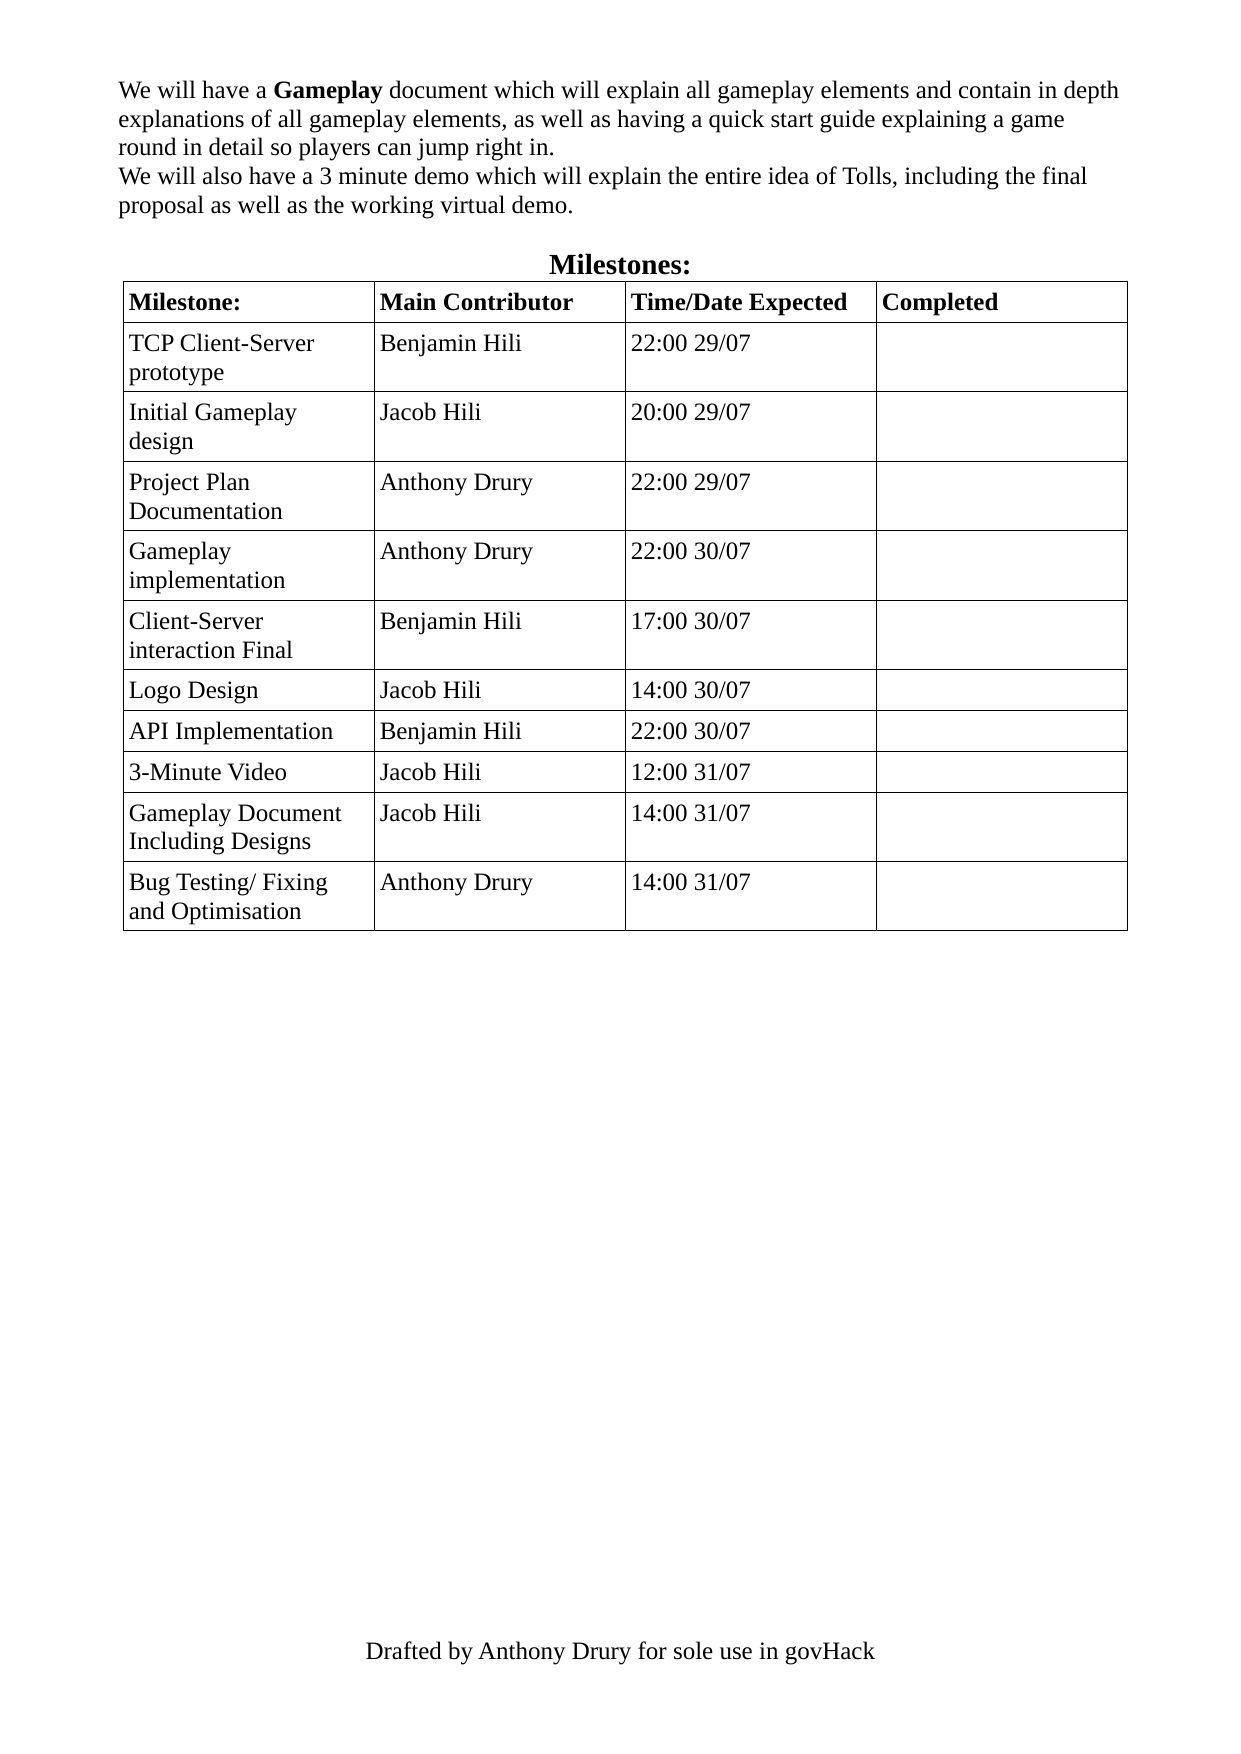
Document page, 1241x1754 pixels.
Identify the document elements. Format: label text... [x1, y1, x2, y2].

table_cell 22:00 30/07 [626, 711, 876, 751]
table_cell Jacob Hili [375, 670, 625, 710]
text We will also have a 3 minute demo which will explain the entire idea of Tolls, including the final proposal as well as the working virtual demo. [118, 161, 1122, 219]
table_cell Anthony Drury [375, 862, 625, 930]
table_cell API Implementation [124, 711, 374, 751]
table_cell [877, 670, 1127, 710]
table_header Time/Date Expected [626, 282, 876, 322]
table_cell 14:00 30/07 [626, 670, 876, 710]
table_cell 14:00 31/07 [626, 793, 876, 861]
table_cell [877, 462, 1127, 530]
table_cell 3-Minute Video [124, 752, 374, 791]
table_cell [877, 392, 1127, 461]
table_cell [877, 752, 1127, 791]
table_cell Client-Server interaction Final [124, 601, 374, 669]
table_cell [877, 601, 1127, 669]
text Milestones: [118, 247, 1122, 281]
table_cell Benjamin Hili [375, 711, 625, 751]
table_cell 12:00 31/07 [626, 752, 876, 791]
table_cell 14:00 31/07 [626, 862, 876, 930]
table_cell [877, 793, 1127, 861]
table_cell Project Plan Documentation [124, 462, 374, 530]
table_cell Benjamin Hili [375, 323, 625, 391]
table_cell 22:00 30/07 [626, 531, 876, 600]
table_header Completed [877, 282, 1127, 322]
table_header Main Contributor [375, 282, 625, 322]
table_cell Logo Design [124, 670, 374, 710]
table_cell Benjamin Hili [375, 601, 625, 669]
table_cell Anthony Drury [375, 531, 625, 600]
table_cell 22:00 29/07 [626, 323, 876, 391]
text We will have a Gameplay document which will explain all gameplay elements and contain in depth explanations of all gameplay elements, as well as having a quick start guide explaining a game round in detail so players can jump right in. [118, 75, 1122, 161]
table_cell 22:00 29/07 [626, 462, 876, 530]
table_cell Jacob Hili [375, 392, 625, 461]
table_cell Initial Gameplay design [124, 392, 374, 461]
table_cell Gameplay Document Including Designs [124, 793, 374, 861]
table_cell 20:00 29/07 [626, 392, 876, 461]
table_cell Jacob Hili [375, 793, 625, 861]
table_cell [877, 711, 1127, 751]
table_cell [877, 323, 1127, 391]
table_cell Jacob Hili [375, 752, 625, 791]
table_cell Gameplay implementation [124, 531, 374, 600]
table_cell 17:00 30/07 [626, 601, 876, 669]
table_cell [877, 862, 1127, 930]
table_cell Bug Testing/ Fixing and Optimisation [124, 862, 374, 930]
table_cell Anthony Drury [375, 462, 625, 530]
table_cell [877, 531, 1127, 600]
table_header Milestone: [124, 282, 374, 322]
table_cell TCP Client-Server prototype [124, 323, 374, 391]
